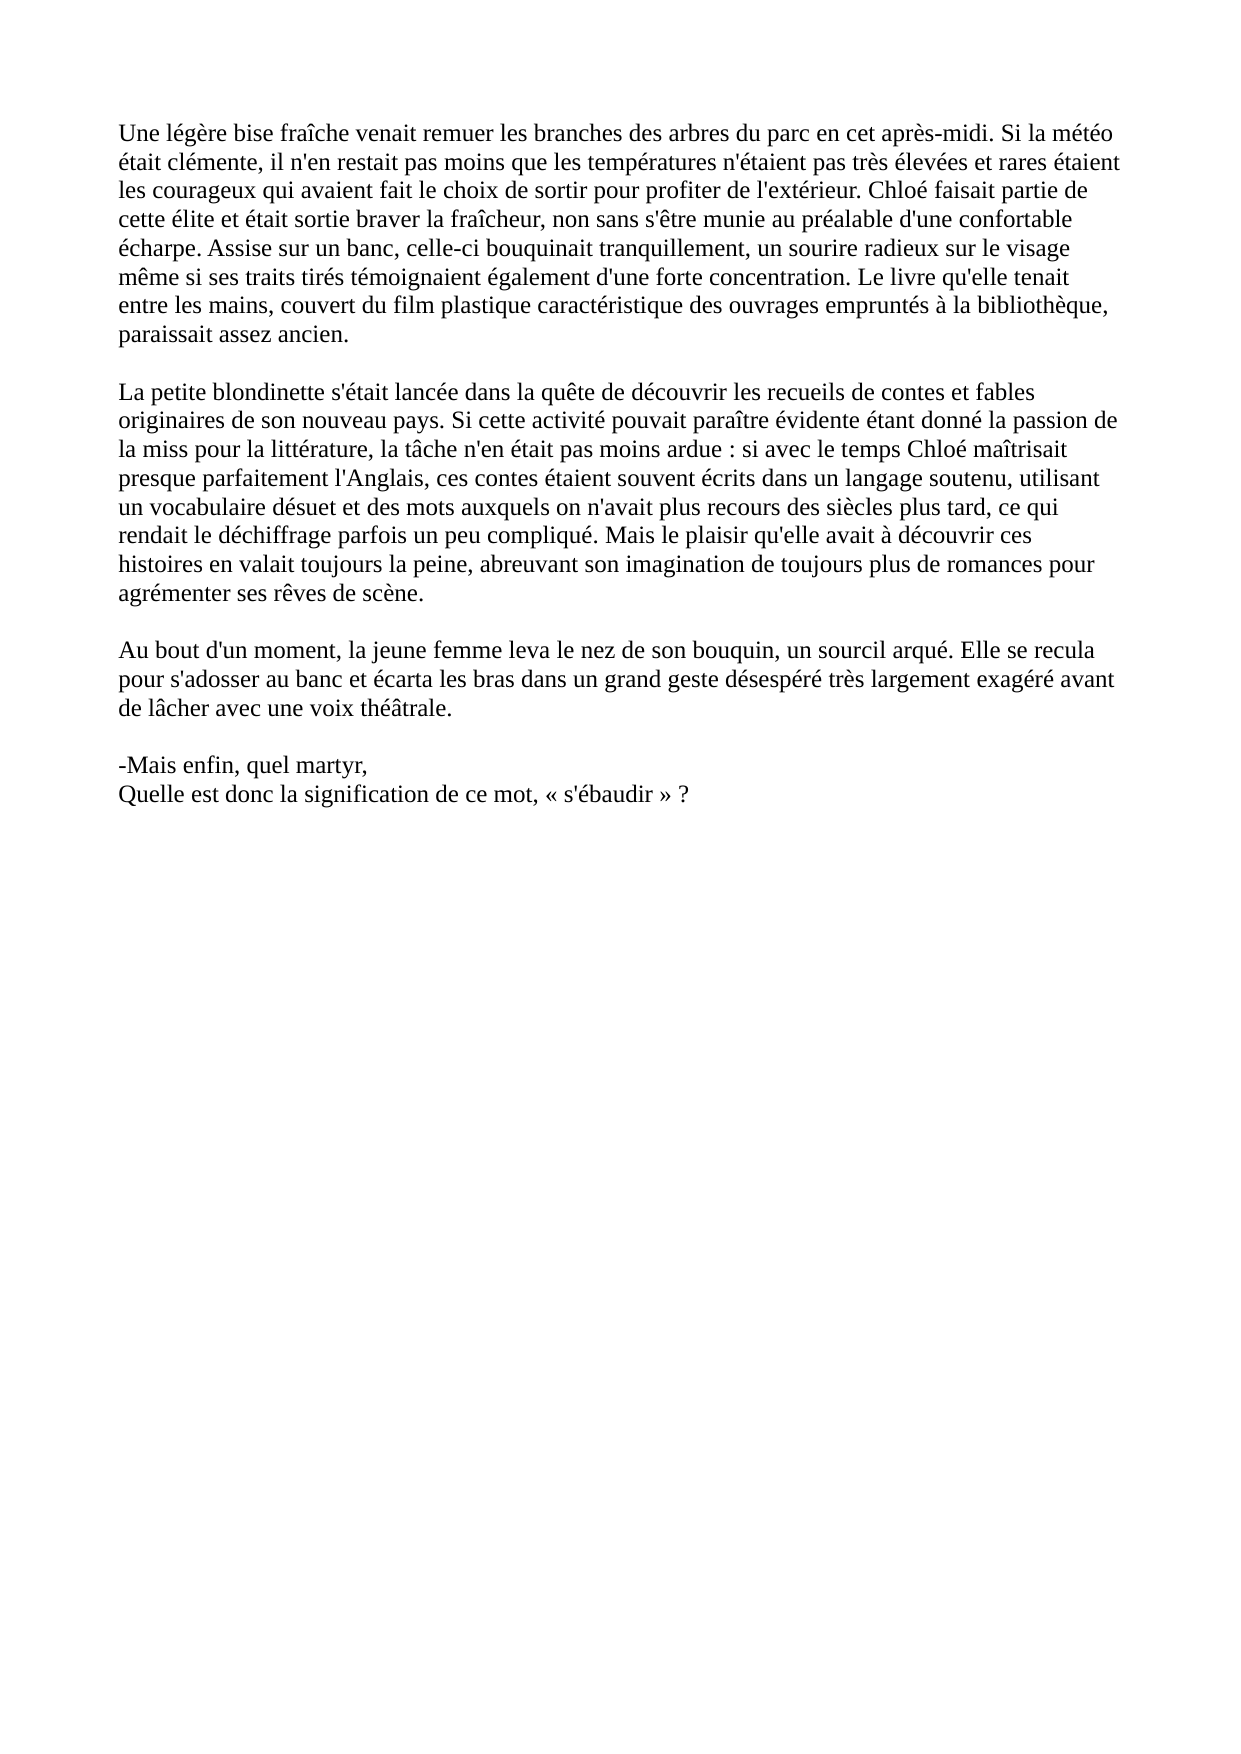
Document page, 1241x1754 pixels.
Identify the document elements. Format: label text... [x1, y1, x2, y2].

text Au bout d'un moment, la jeune femme leva le nez de son bouquin, un sourcil arqué. Elle se recula pour s'adosser au banc et écarta les bras dans un grand geste désespéré très largement exagéré avant de lâcher avec une voix théâtrale. [118, 636, 1122, 722]
text Quelle est donc la signification de ce mot, « s'ébaudir » ? [118, 779, 1122, 808]
text Une légère bise fraîche venait remuer les branches des arbres du parc en cet après-midi. Si la météo était clémente, il n'en restait pas moins que les températures n'étaient pas très élevées et rares étaient les courageux qui avaient fait le choix de sortir pour profiter de l'extérieur. Chloé faisait partie de cette élite et était sortie braver la fraîcheur, non sans s'être munie au préalable d'une confortable écharpe. Assise sur un banc, celle-ci bouquinait tranquillement, un sourire radieux sur le visage même si ses traits tirés témoignaient également d'une forte concentration. Le livre qu'elle tenait entre les mains, couvert du film plastique caractéristique des ouvrages empruntés à la bibliothèque, paraissait assez ancien. [118, 118, 1122, 348]
text La petite blondinette s'était lancée dans la quête de découvrir les recueils de contes et fables originaires de son nouveau pays. Si cette activité pouvait paraître évidente étant donné la passion de la miss pour la littérature, la tâche n'en était pas moins ardue : si avec le temps Chloé maîtrisait presque parfaitement l'Anglais, ces contes étaient souvent écrits dans un langage soutenu, utilisant un vocabulaire désuet et des mots auxquels on n'avait plus recours des siècles plus tard, ce qui rendait le déchiffrage parfois un peu compliqué. Mais le plaisir qu'elle avait à découvrir ces histoires en valait toujours la peine, abreuvant son imagination de toujours plus de romances pour agrémenter ses rêves de scène. [118, 377, 1122, 607]
text -Mais enfin, quel martyr, [118, 751, 1122, 779]
